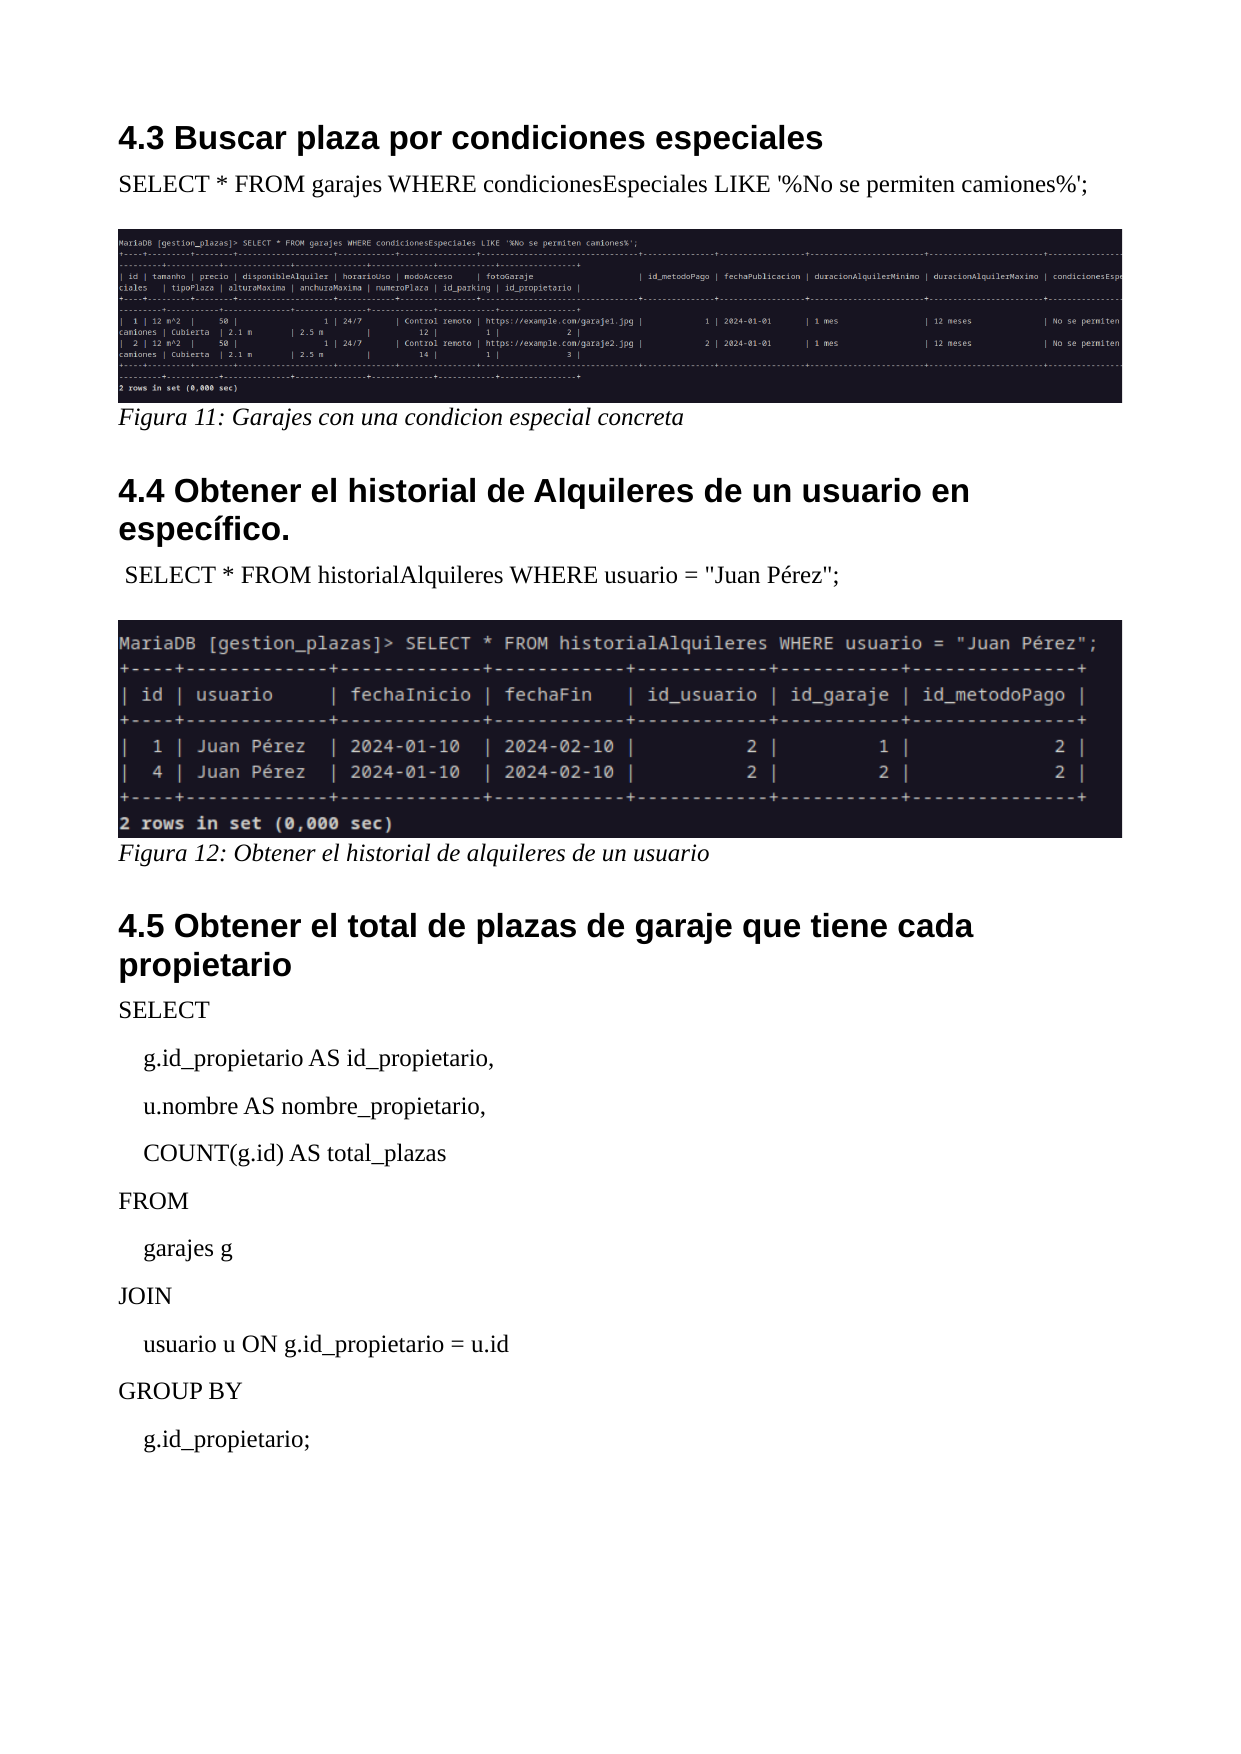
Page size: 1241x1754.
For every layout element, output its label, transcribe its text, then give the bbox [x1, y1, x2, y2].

text SELECT * FROM garajes WHERE condicionesEspeciales LIKE '%No se permiten camiones%'; [118, 169, 1122, 198]
subtitle 4.4 Obtener el historial de Alquileres de un usuario en específico. [118, 471, 1122, 548]
picture [118, 620, 1123, 838]
text Figura 11: Garajes con una condicion especial concreta [118, 403, 1122, 431]
text SELECT * FROM historialAlquileres WHERE usuario = "Juan Pérez"; [118, 560, 1122, 589]
text FROM [118, 1186, 1122, 1215]
text COUNT(g.id) AS total_plazas [118, 1138, 1122, 1167]
text SELECT [118, 996, 1122, 1024]
text g.id_propietario; [118, 1424, 1122, 1453]
text g.id_propietario AS id_propietario, [118, 1043, 1122, 1072]
text Figura 12: Obtener el historial de alquileres de un usuario [118, 838, 1122, 866]
text u.nombre AS nombre_propietario, [118, 1091, 1122, 1119]
text usuario u ON g.id_propietario = u.id [118, 1329, 1122, 1357]
text garajes g [118, 1233, 1122, 1262]
text GROUP BY [118, 1376, 1122, 1405]
subtitle 4.5 Obtener el total de plazas de garaje que tiene cada propietario [118, 906, 1122, 983]
subtitle 4.3 Buscar plaza por condiciones especiales [118, 118, 1122, 157]
text JOIN [118, 1281, 1122, 1310]
picture [118, 229, 1123, 403]
